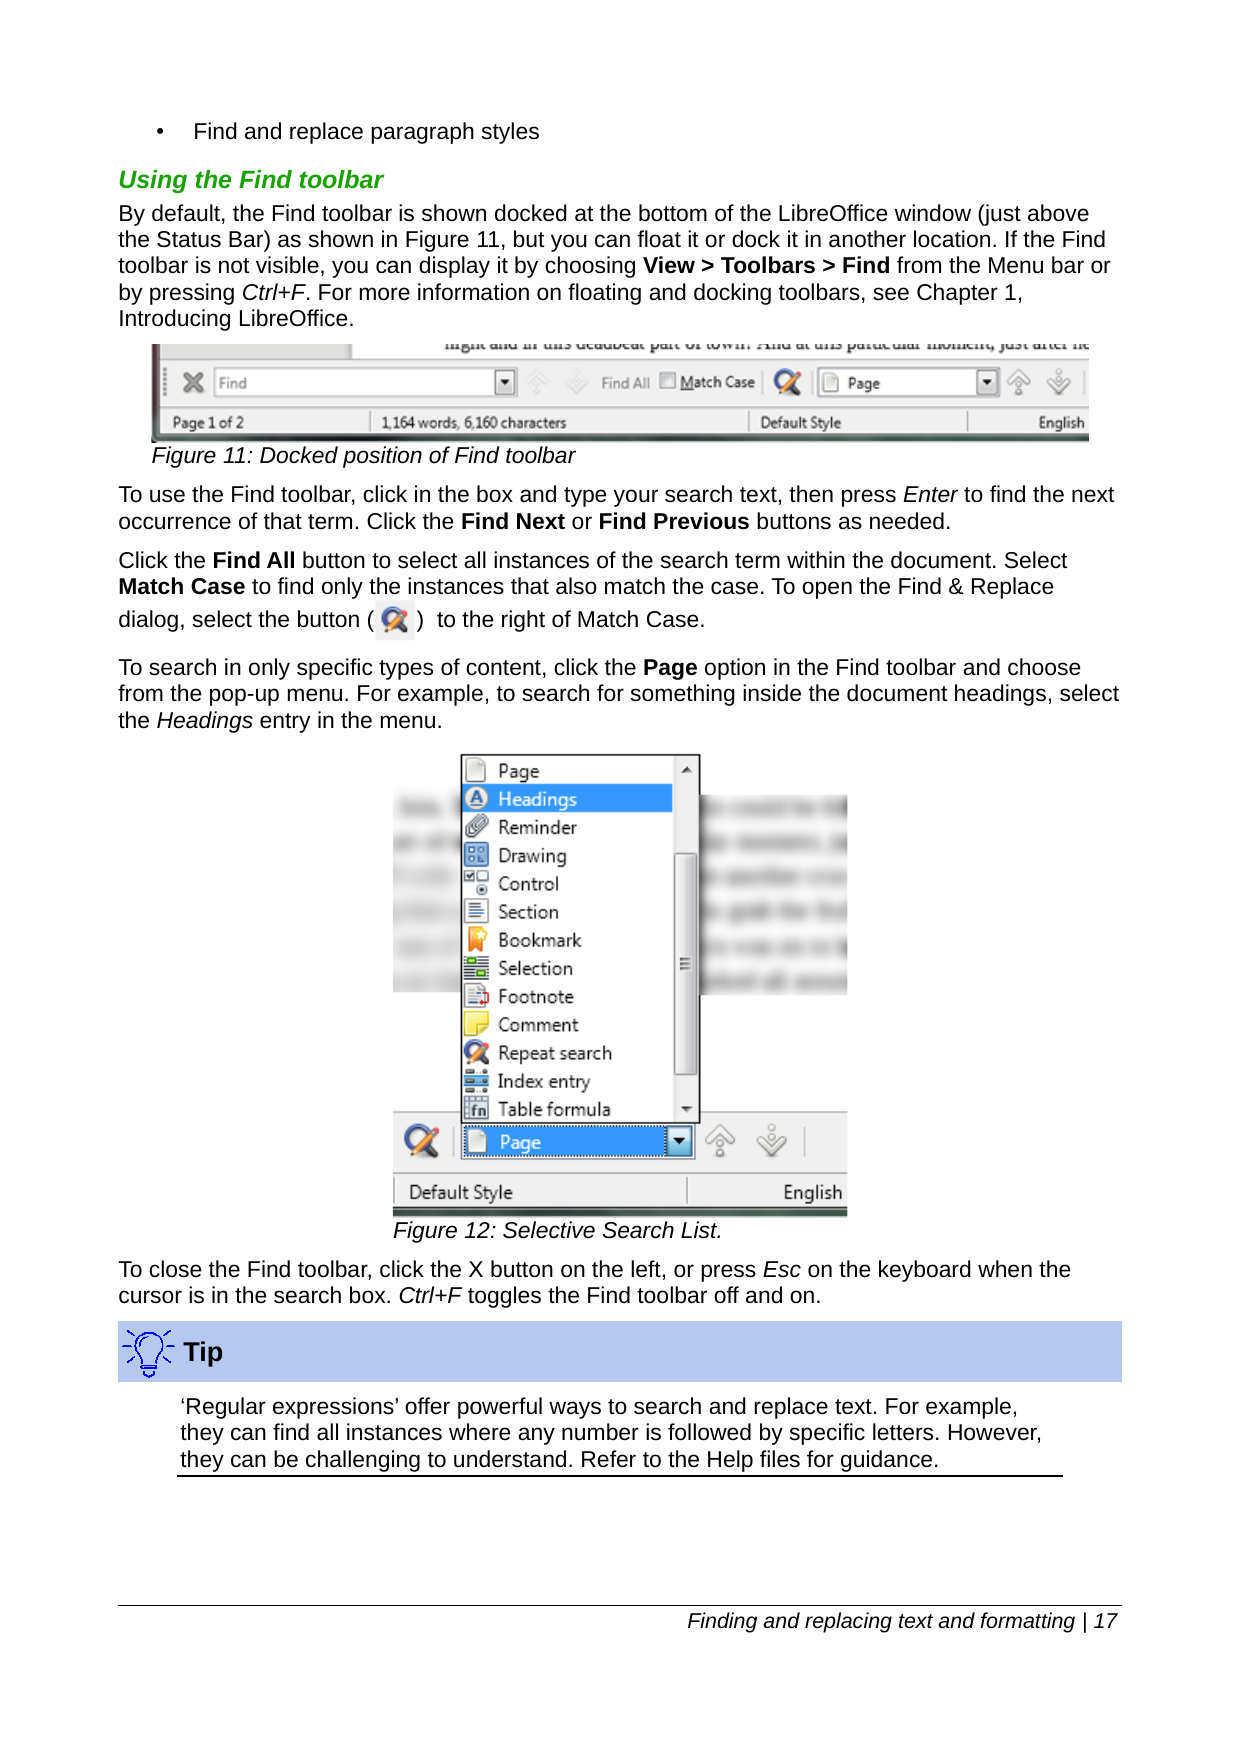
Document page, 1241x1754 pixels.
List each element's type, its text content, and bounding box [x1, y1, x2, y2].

text To use the Find toolbar, click in the box and type your search text, then press Enter to find the next occurrence of that term. Click the Find Next or Find Previous buttons as needed. [118, 481, 1122, 534]
picture [392, 745, 848, 1218]
picture [151, 344, 1089, 443]
text To search in only specific types of content, click the Page option in the Find toolbar and choose from the pop-up menu. For example, to search for something inside the document headings, select the Headings entry in the menu. [118, 654, 1122, 733]
text Figure 12: Selective Search List. [393, 1218, 847, 1244]
text To close the Find toolbar, click the X button on the left, or press Esc on the keyboard when the cursor is in the search box. Ctrl+F toggles the Find toolbar off and on. [118, 1256, 1122, 1309]
picture [119, 1322, 179, 1382]
text ‘Regular expressions’ offer powerful ways to search and replace text. For example, they can find all instances where any number is followed by specific letters. However, they can be challenging to understand. Refer to the Help files for guidance. [177, 1390, 1063, 1475]
subtitle Tip [118, 1321, 1122, 1382]
text By default, the Find toolbar is shown docked at the bottom of the LibreOffice window (just above the Status Bar) as shown in Figure 11, but you can float it or dock it in another location. If the Find toolbar is not visible, you can display it by choosing View > Toolbars > Find from the Menu bar or by pressing Ctrl+F. For more information on floating and docking toolbars, see Chapter 1, Introducing LibreOffice. [118, 200, 1122, 332]
text Figure 11: Docked position of Find toolbar [151, 443, 1089, 469]
picture [374, 599, 417, 642]
list Find and replace paragraph styles [156, 118, 1122, 144]
text Click the Find All button to select all instances of the search term within the document. Select Match Case to find only the instances that also match the case. To open the Find & Replace dialog, select the button () to the right of Match Case. [118, 547, 1122, 641]
subtitle Using the Find toolbar [118, 165, 1122, 194]
